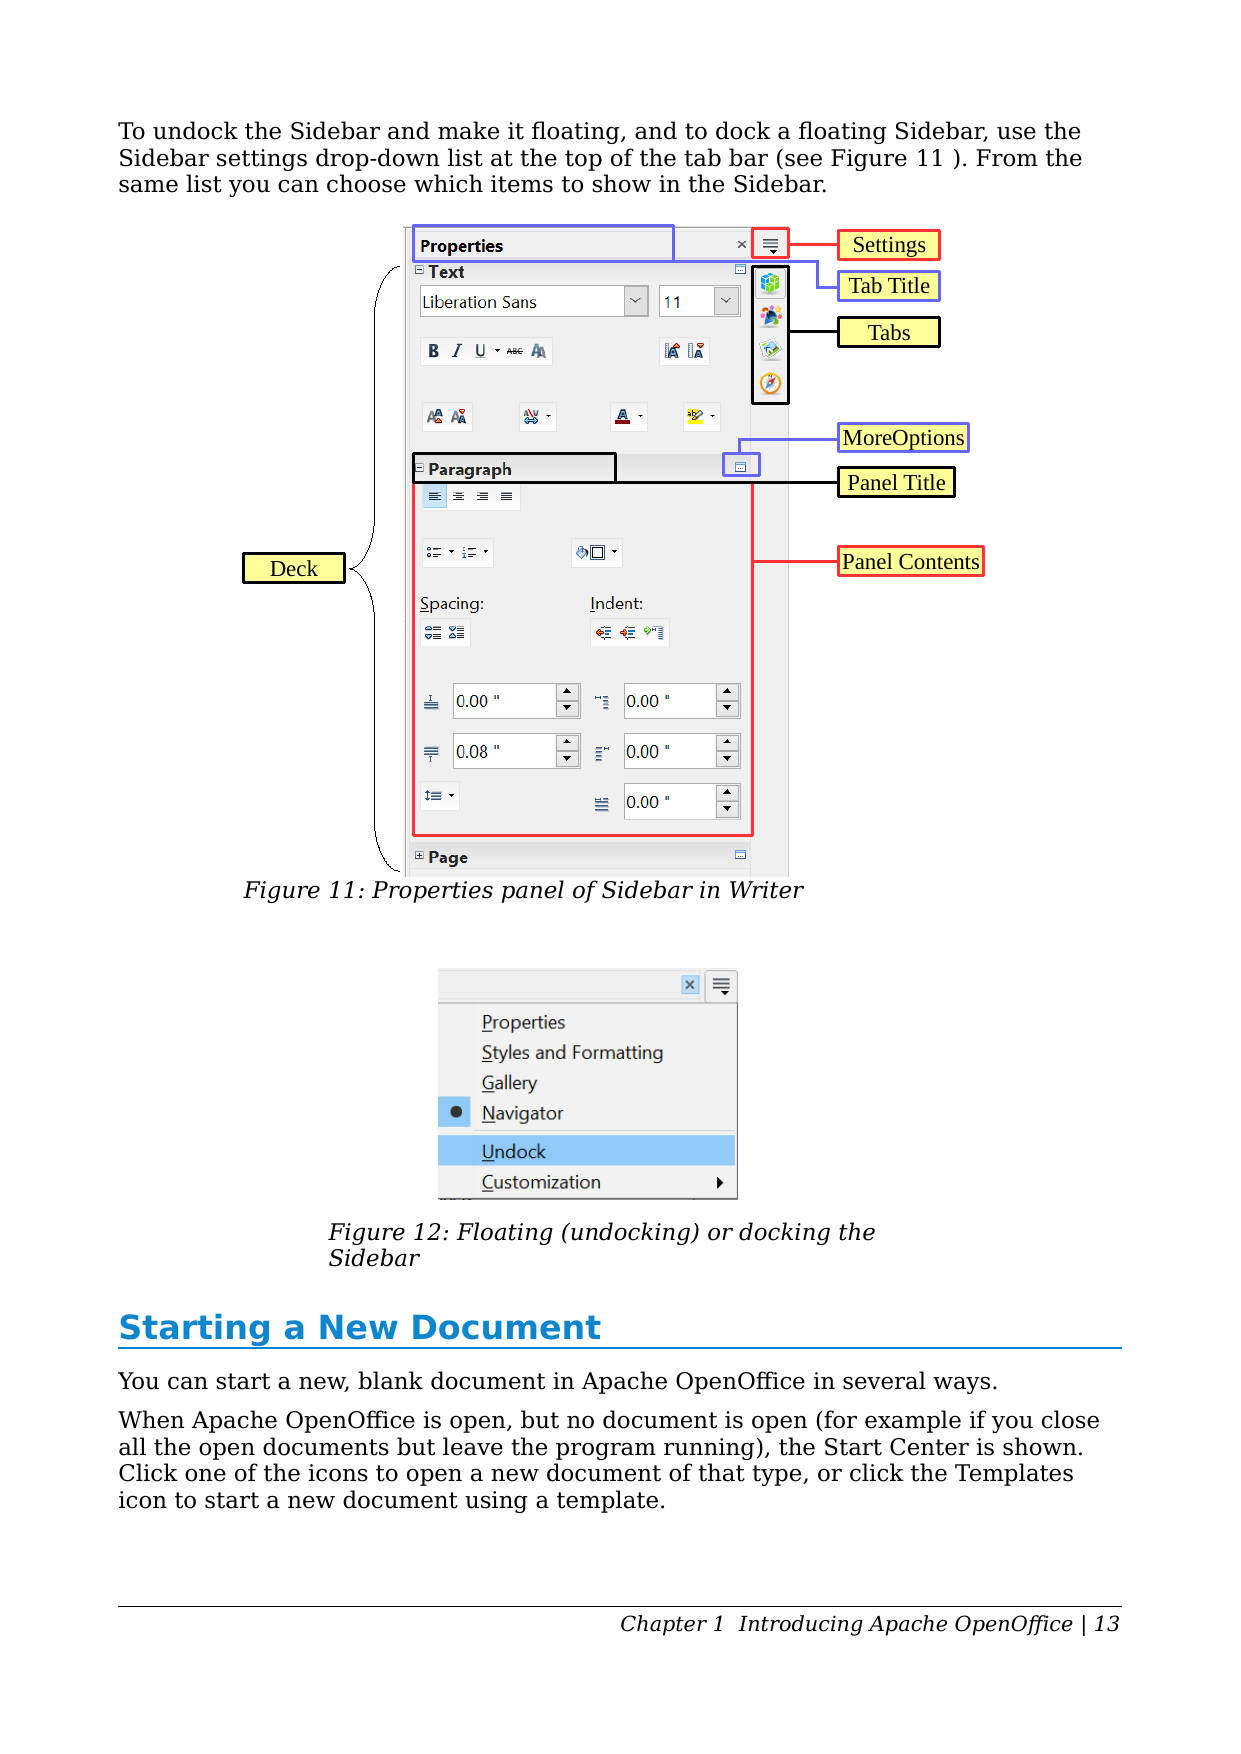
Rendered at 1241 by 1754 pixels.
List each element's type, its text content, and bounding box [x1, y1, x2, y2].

picture [754, 484, 789, 560]
picture [725, 455, 758, 474]
picture [438, 968, 738, 1200]
subtitle Starting a New Document [118, 1308, 1122, 1347]
text To undock the Sidebar and make it floating, and to dock a floating Sidebar, use the Sidebar settings drop-down list at the top of the tab bar (see Figure 11 ). From the same list you can choose which items to show in the Sidebar. [118, 118, 1122, 198]
text Figure 11: Properties panel of Sidebar in Writer [243, 223, 997, 904]
picture [415, 227, 672, 260]
picture [754, 230, 787, 256]
text You can start a new, blank document in Apache OpenOffice in several ways. [118, 1368, 1122, 1394]
picture [415, 455, 614, 481]
text When Apache OpenOffice is open, but no document is open (for example if you close all the open documents but leave the program running), the Start Center is shown. Click one of the icons to open a new document of that type, or click the Templates icon to start a new document using a template. [118, 1407, 1122, 1514]
picture [754, 268, 787, 402]
picture [415, 484, 751, 834]
text Figure 12: Floating (undocking) or docking the Sidebar [328, 1219, 912, 1272]
picture [403, 223, 789, 877]
